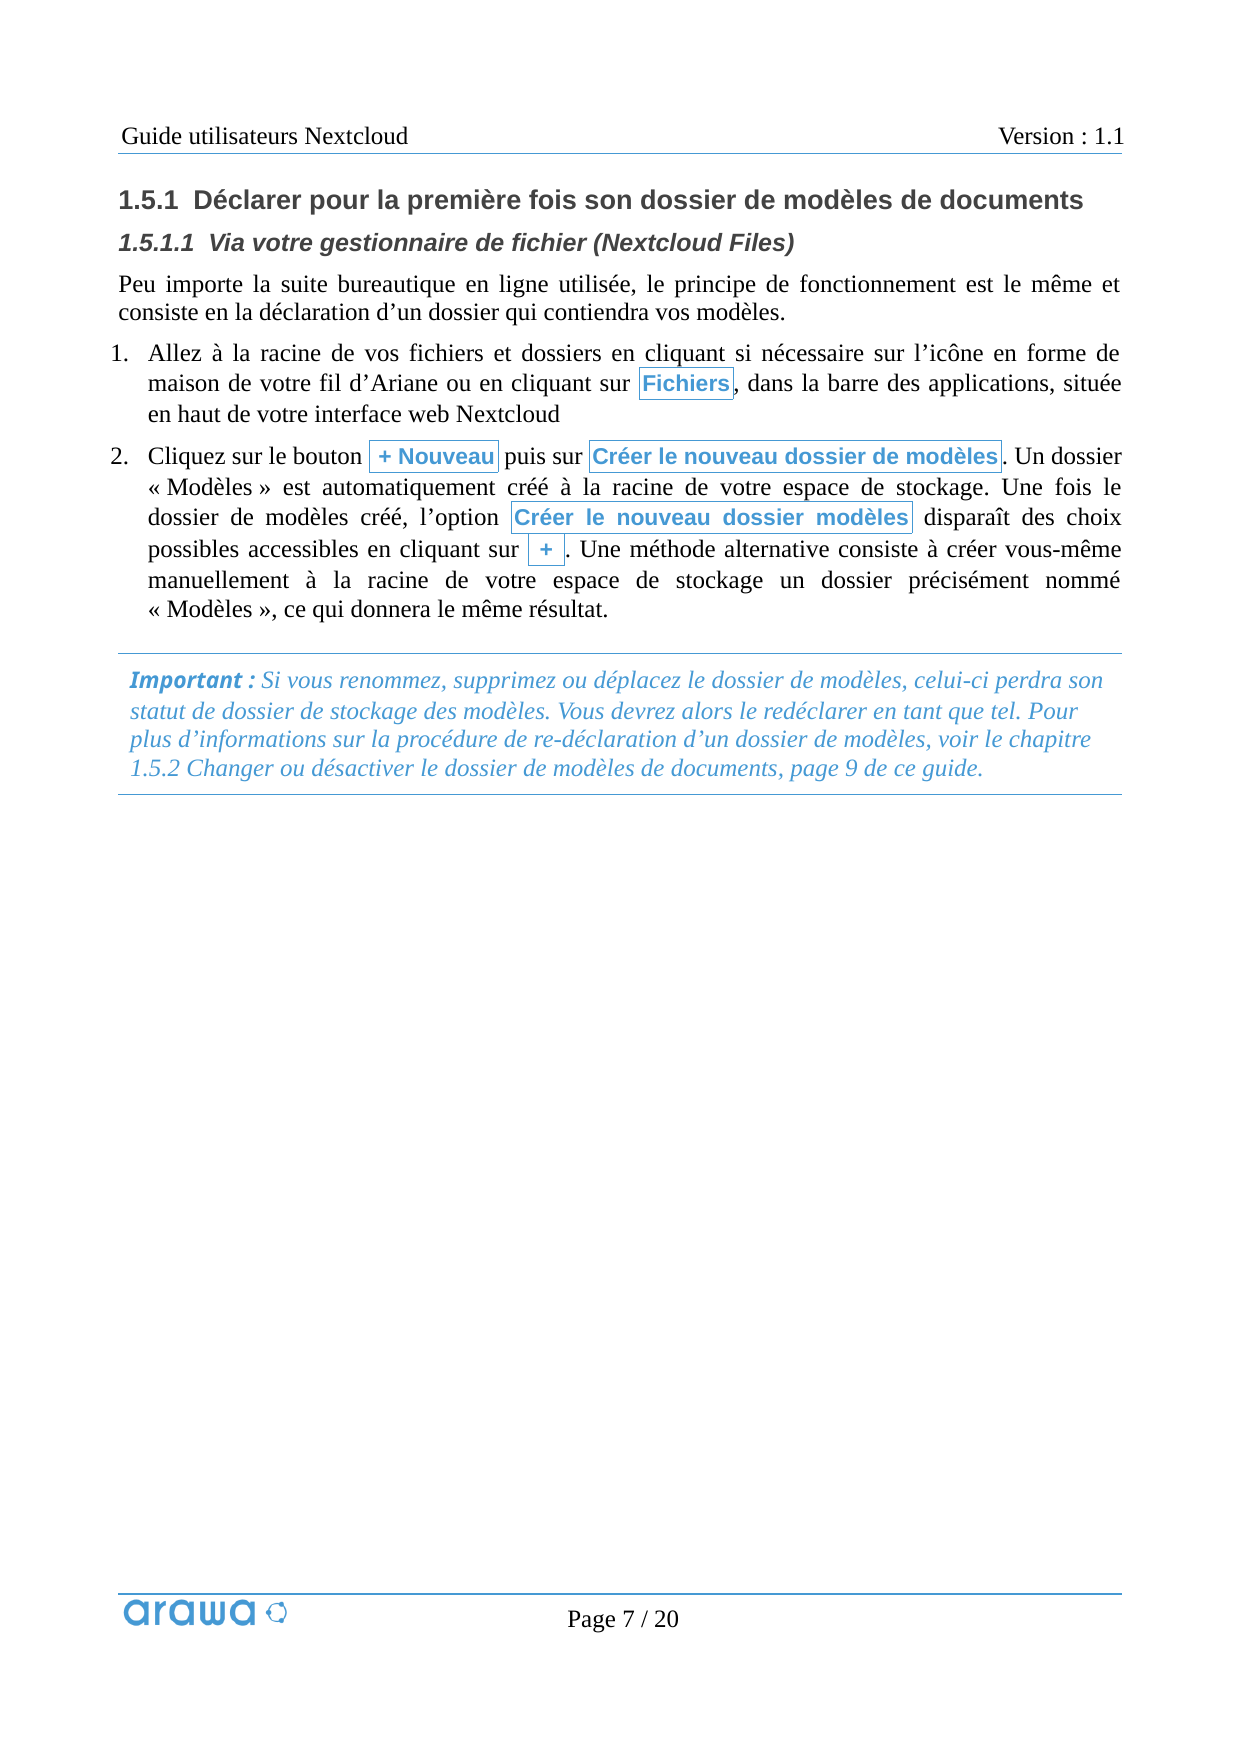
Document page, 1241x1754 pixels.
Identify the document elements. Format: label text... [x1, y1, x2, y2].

text Peu importe la suite bureautique en ligne utilisée, le principe de fonctionnement est le même et consiste en la déclaration d’un dossier qui contiendra vos modèles. [118, 269, 1122, 326]
picture [121, 1597, 290, 1628]
subtitle Via votre gestionnaire de fichier (Nextcloud Files) [118, 227, 1122, 256]
subtitle Déclarer pour la première fois son dossier de modèles de documents [118, 184, 1122, 215]
list Cliquez sur le bouton + Nouveau puis sur Créer le nouveau dossier de modèles. Un dossier « Modèles » est automatiquement créé à la racine de votre espace de stockage. Une fois le dossier de modèles créé, l’option Créer le nouveau dossier modèles disparaît des choix possibles accessibles en cliquant sur + . Une méthode alternative consiste à créer vous-même manuellement à la racine de votre espace de stockage un dossier précisément nommé « Modèles », ce qui donnera le même résultat. [110, 440, 1122, 623]
text Important : Si vous renommez, supprimez ou déplacez le dossier de modèles, celui-ci perdra son statut de dossier de stockage des modèles. Vous devrez alors le redéclarer en tant que tel. Pour plus d’informations sur la procédure de re-déclaration d’un dossier de modèles, voir le chapitre 1.5.2 Changer ou désactiver le dossier de modèles de documents, page 9 de ce guide. [118, 654, 1122, 794]
list Allez à la racine de vos fichiers et dossiers en cliquant si nécessaire sur l’icône en forme de maison de votre fil d’Ariane ou en cliquant sur Fichiers, dans la barre des applications, située en haut de votre interface web Nextcloud [110, 338, 1122, 428]
